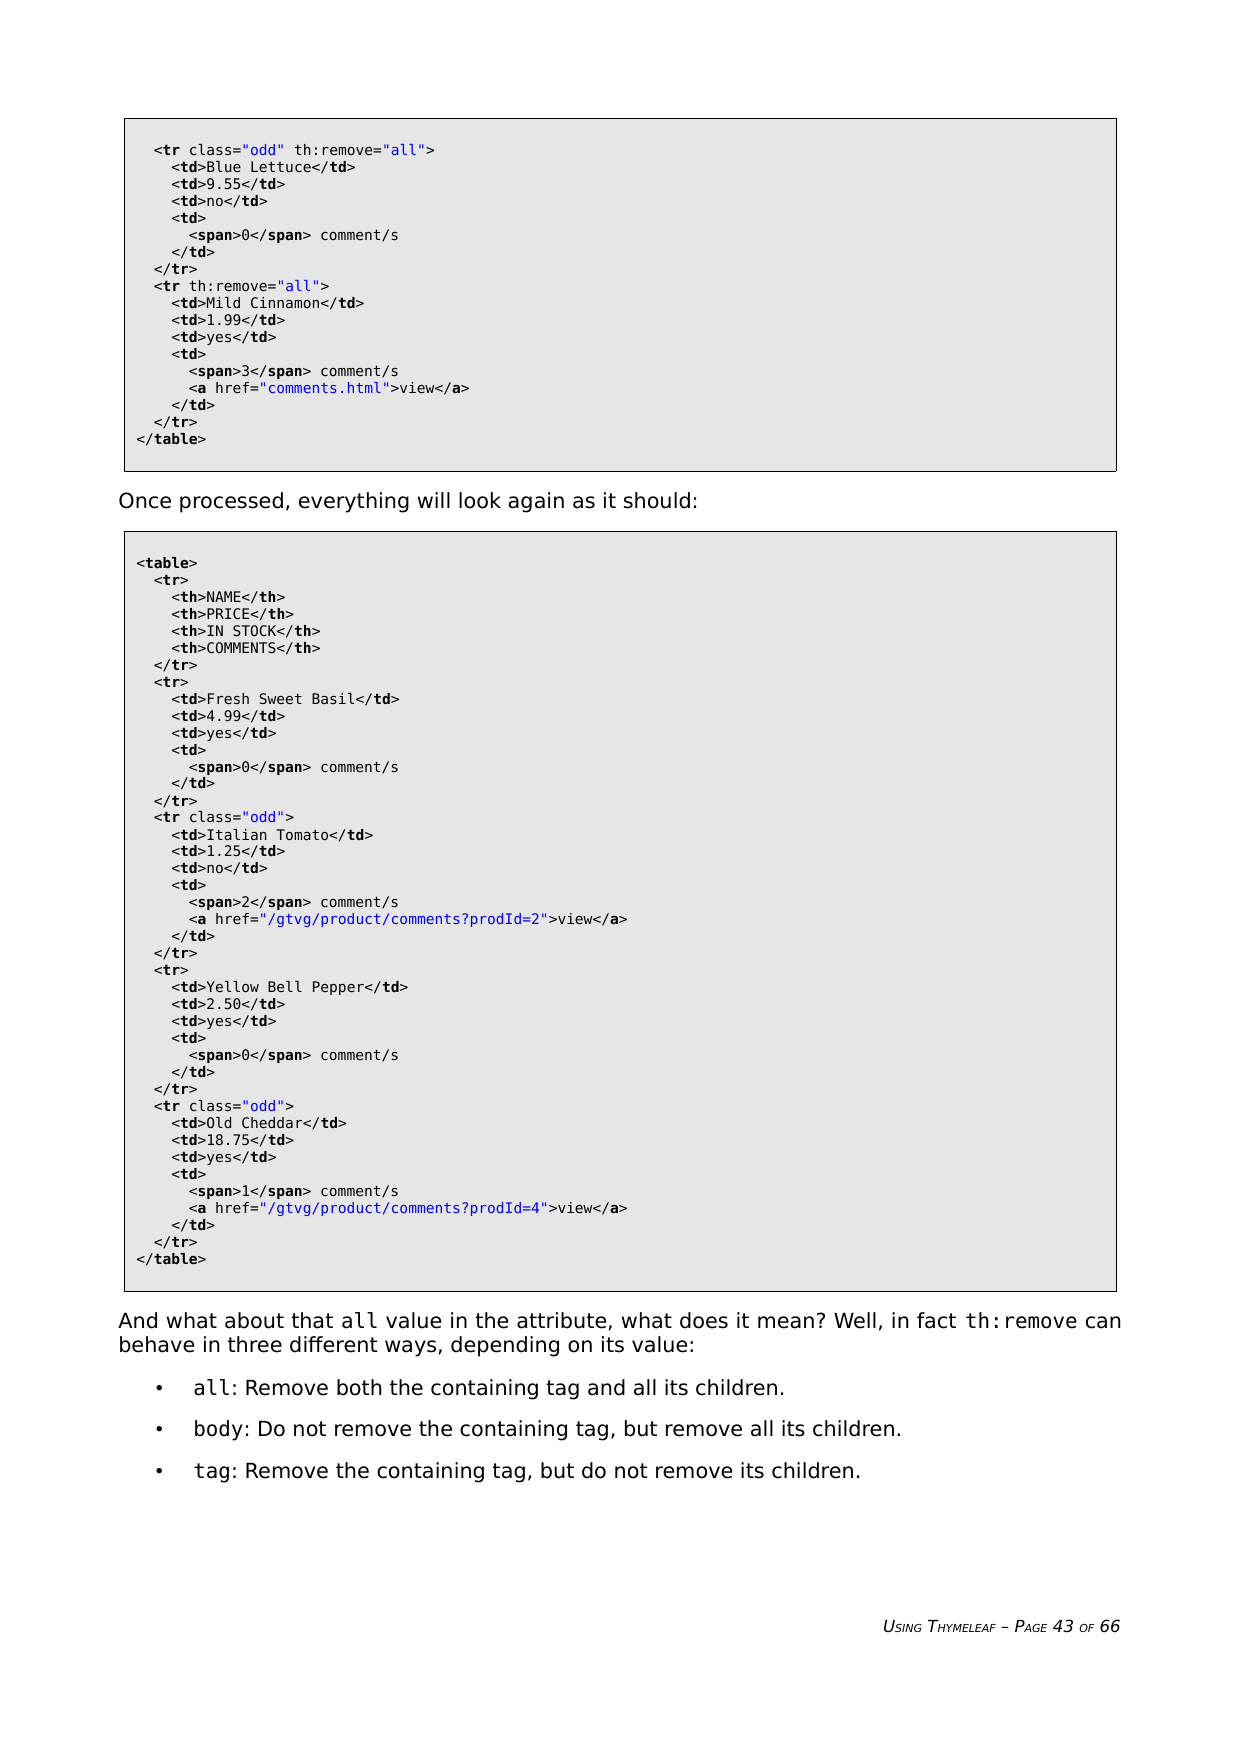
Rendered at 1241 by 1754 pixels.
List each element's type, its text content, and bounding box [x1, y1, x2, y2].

list body: Do not remove the containing tag, but remove all its children. [156, 1417, 1122, 1442]
list tag: Remove the containing tag, but do not remove its children. [156, 1459, 1122, 1484]
text <table> <tr> <th>NAME</th> <th>PRICE</th> <th>IN STOCK</th> <th>COMMENTS</th> </tr> <tr> <td>Fresh Sweet Basil</td> <td>4.99</td> <td>yes</td> <td> <span>0</span> comment/s </td> </tr> <tr class="odd"> <td>Italian Tomato</td> <td>1.25</td> <td>no</td> <td> <span>2</span> comment/s <a href="/gtvg/product/comments?prodId=2">view</a> </td> </tr> <tr> <td>Yellow Bell Pepper</td> <td>2.50</td> <td>yes</td> <td> <span>0</span> comment/s </td> </tr> <tr class="odd"> <td>Old Cheddar</td> <td>18.75</td> <td>yes</td> <td> <span>1</span> comment/s <a href="/gtvg/product/comments?prodId=4">view</a> </td> </tr> </table> [125, 532, 1116, 1291]
text <tr class="odd" th:remove="all"> <td>Blue Lettuce</td> <td>9.55</td> <td>no</td> <td> <span>0</span> comment/s </td> </tr> <tr th:remove="all"> <td>Mild Cinnamon</td> <td>1.99</td> <td>yes</td> <td> <span>3</span> comment/s <a href="comments.html">view</a> </td> </tr> </table> [125, 119, 1116, 471]
text Once processed, everything will look again as it should: [118, 489, 1122, 513]
text And what about that all value in the attribute, what does it mean? Well, in fact th:remove can behave in three different ways, depending on its value: [118, 1309, 1122, 1358]
list all: Remove both the containing tag and all its children. [156, 1376, 1122, 1400]
